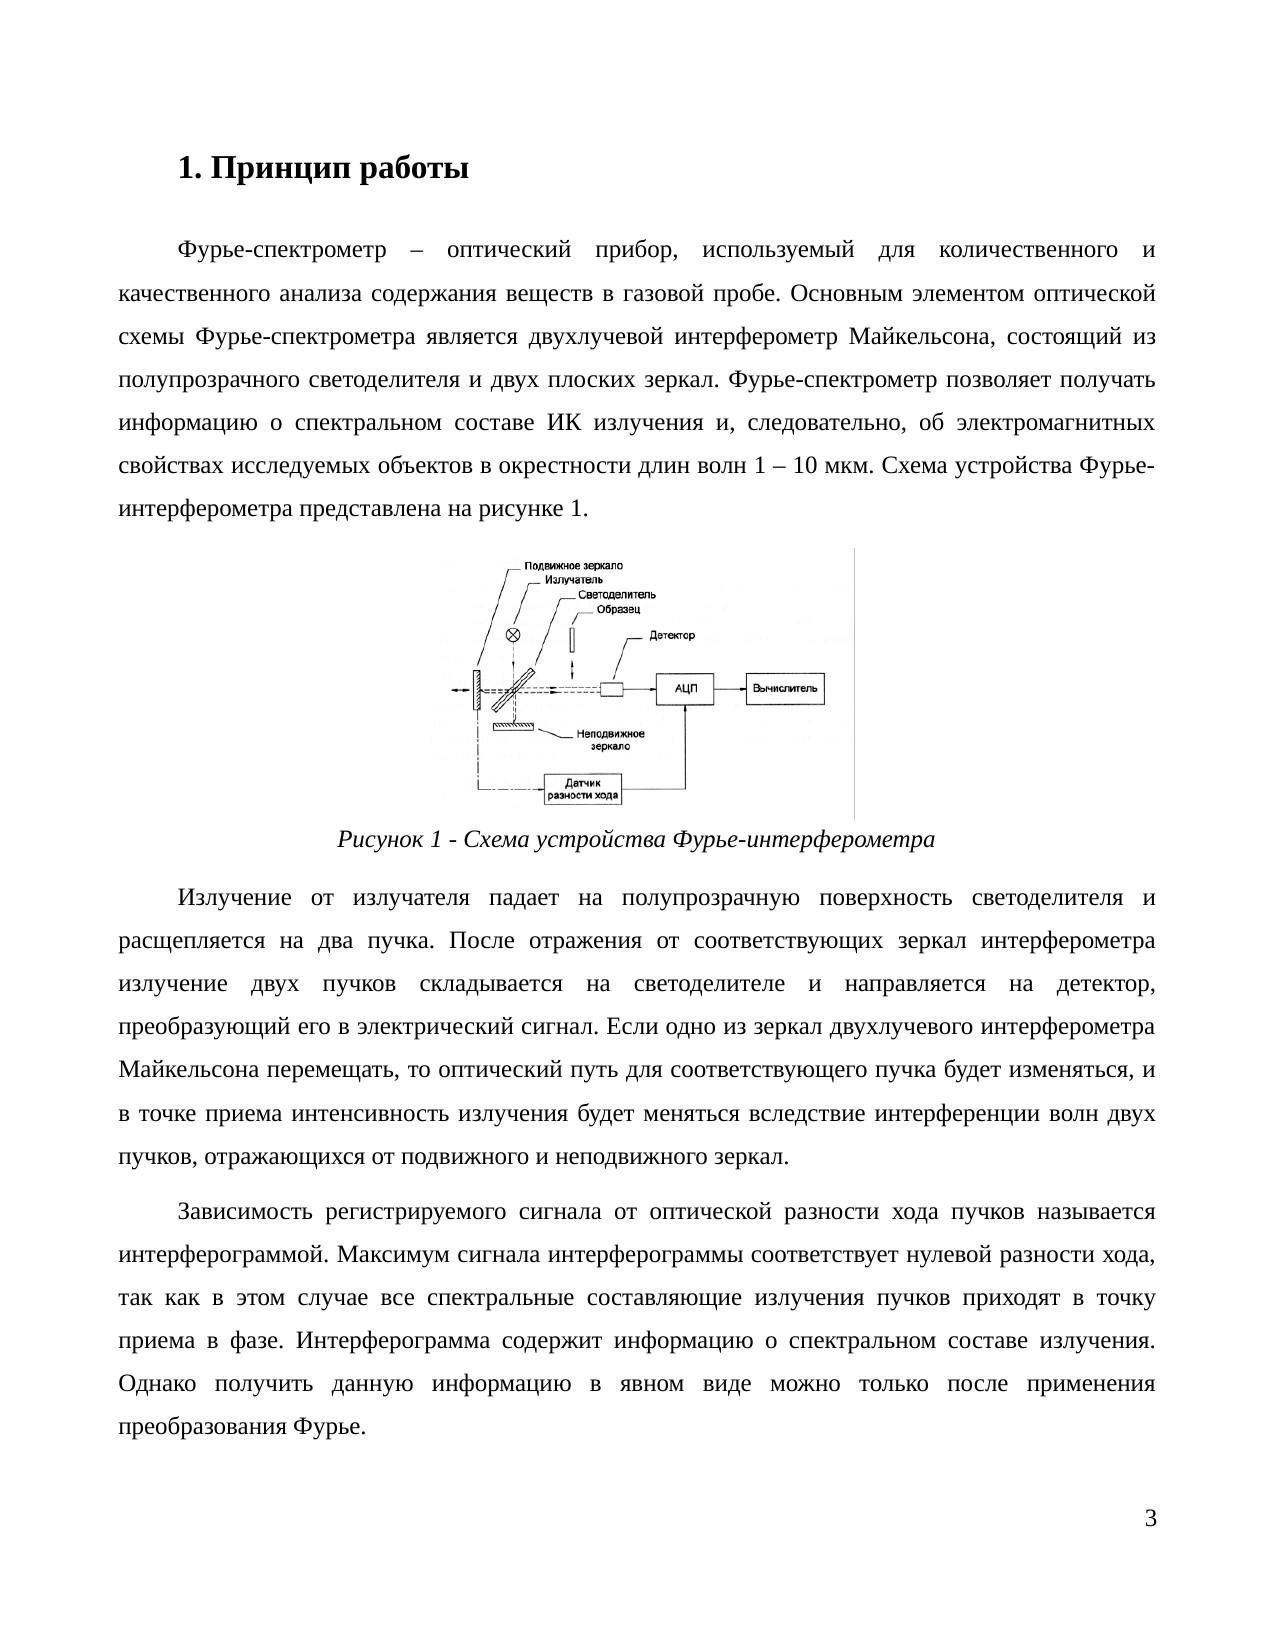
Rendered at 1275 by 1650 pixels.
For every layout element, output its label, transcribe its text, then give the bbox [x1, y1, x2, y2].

text Зависимость регистрируемого сигнала от оптической разности хода пучков называется интерферограммой. Максимум сигнала интерферограммы соответствует нулевой разности хода, так как в этом случае все спектральные составляющие излучения пучков приходят в точку приема в фазе. Интерферограмма содержит информацию о спектральном составе излучения. Однако получить данную информацию в явном виде можно только после применения преобразования Фурье. [118, 1196, 1157, 1440]
picture [426, 548, 855, 819]
text Рисунок 1 - Схема устройства Фурье-интерферометра [118, 824, 1157, 853]
subtitle Принцип работы [118, 148, 1157, 186]
text Излучение от излучателя падает на полупрозрачную поверхность светоделителя и расщепляется на два пучка. После отражения от соответствующих зеркал интерферометра излучение двух пучков складывается на светоделителе и направляется на детектор, преобразующий его в электрический сигнал. Если одно из зеркал двухлучевого интерферометра Майкельсона перемещать, то оптический путь для соответствующего пучка будет изменяться, и в точке приема интенсивность излучения будет меняться вследствие интерференции волн двух пучков, отражающихся от подвижного и неподвижного зеркал. [118, 882, 1157, 1169]
text Фурье-спектрометр – оптический прибор, используемый для количественного и качественного анализа содержания веществ в газовой пробе. Основным элементом оптической схемы Фурье-спектрометра является двухлучевой интерферометр Майкельсона, состоящий из полупрозрачного светоделителя и двух плоских зеркал. Фурье-спектрометр позволяет получать информацию о спектральном составе ИК излучения и, следовательно, об электромагнитных свойствах исследуемых объектов в окрестности длин волн 1 – 10 мкм. Схема устройства Фурье-интерферометра представлена на рисунке 1. [118, 234, 1157, 522]
